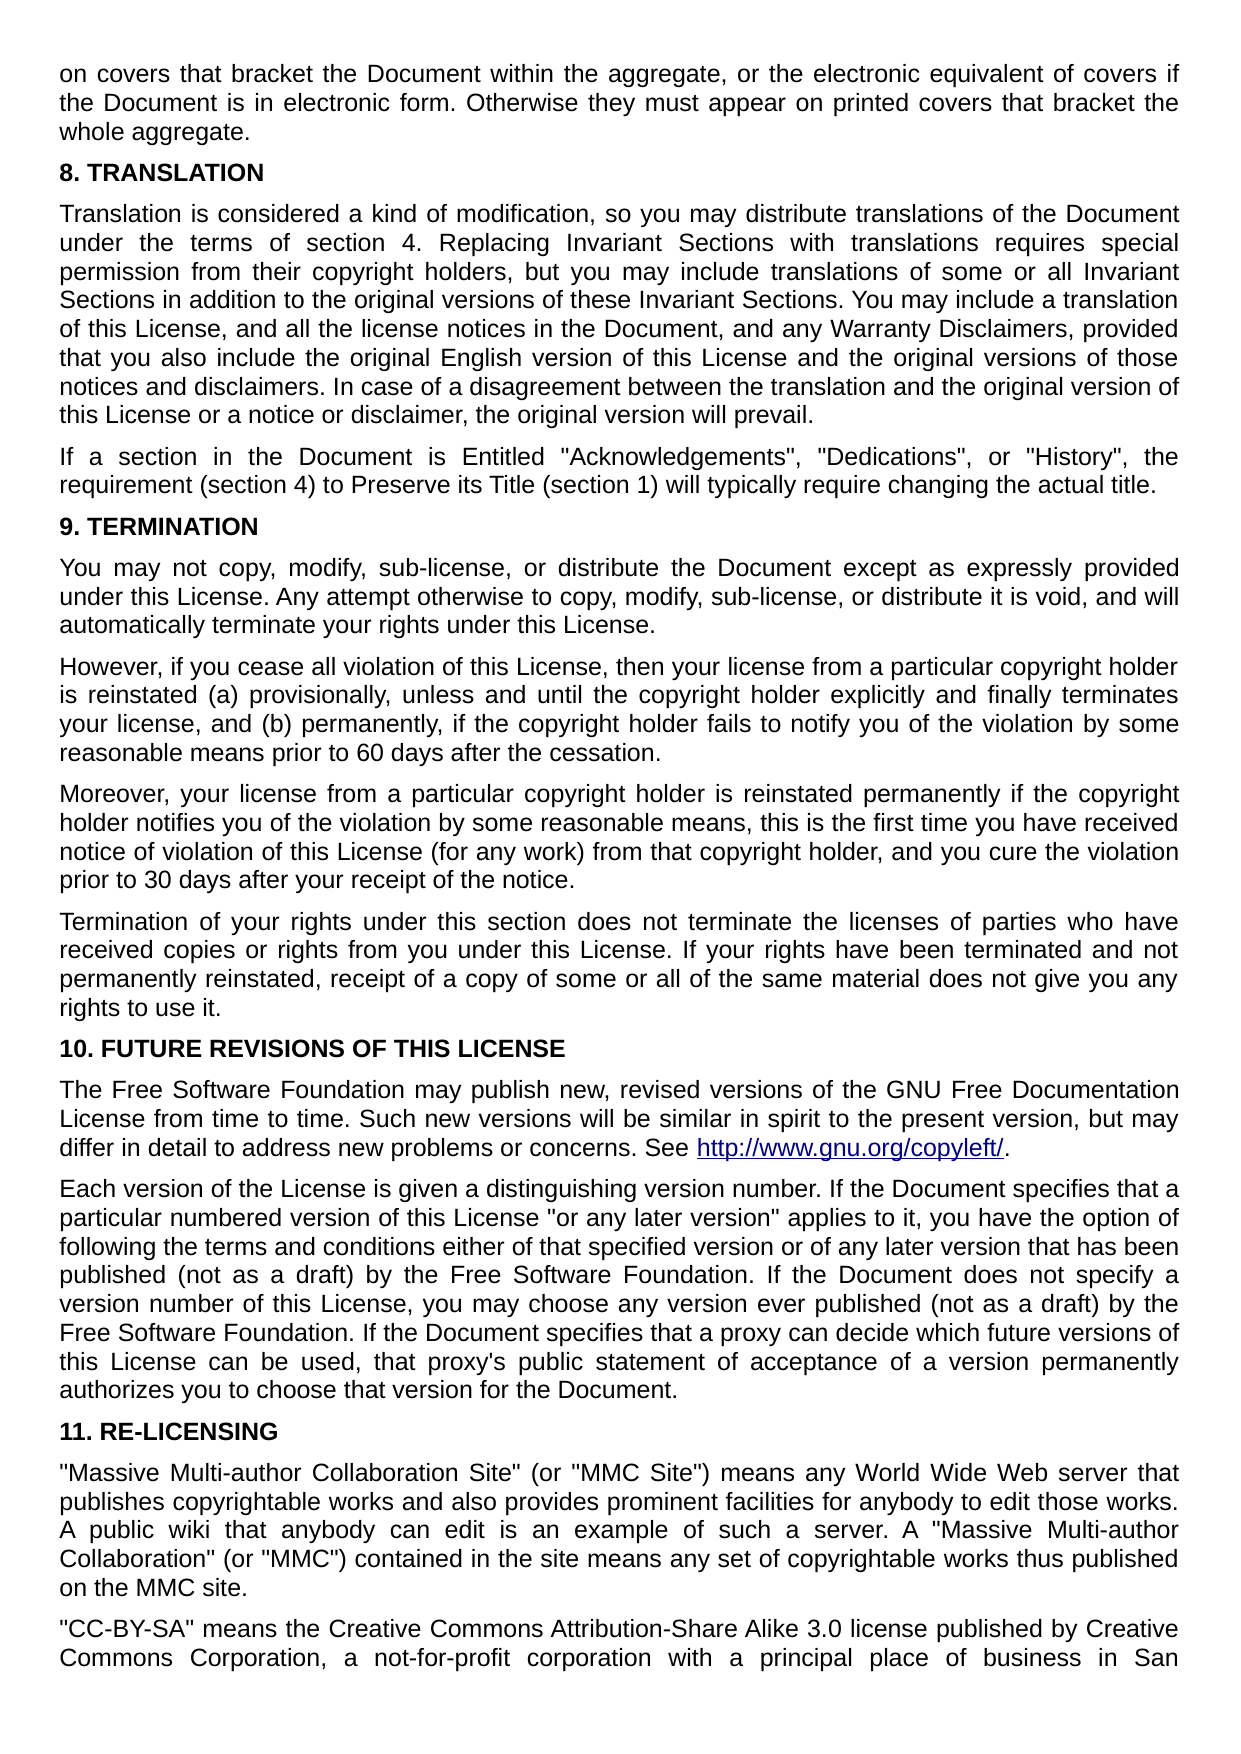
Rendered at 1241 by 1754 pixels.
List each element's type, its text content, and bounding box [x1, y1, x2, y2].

text Each version of the License is given a distinguishing version number. If the Document specifies that a particular numbered version of this License "or any later version" applies to it, you have the option of following the terms and conditions either of that specified version or of any later version that has been published (not as a draft) by the Free Software Foundation. If the Document does not specify a version number of this License, you may choose any version ever published (not as a draft) by the Free Software Foundation. If the Document specifies that a proxy can decide which future versions of this License can be used, that proxy's public statement of acceptance of a version permanently authorizes you to choose that version for the Document. [59, 1174, 1181, 1404]
text If a section in the Document is Entitled "Acknowledgements", "Dedications", or "History", the requirement (section 4) to Preserve its Title (section 1) will typically require changing the actual title. [59, 442, 1181, 499]
text However, if you cease all violation of this License, then your license from a particular copyright holder is reinstated (a) provisionally, unless and until the copyright holder explicitly and finally terminates your license, and (b) permanently, if the copyright holder fails to notify you of the violation by some reasonable means prior to 60 days after the cessation. [59, 652, 1181, 767]
text Moreover, your license from a particular copyright holder is reinstated permanently if the copyright holder notifies you of the violation by some reasonable means, this is the first time you have received notice of violation of this License (for any work) from that copyright holder, and you cure the violation prior to 30 days after your receipt of the notice. [59, 779, 1181, 894]
text 10. FUTURE REVISIONS OF THIS LICENSE [59, 1034, 1181, 1063]
text 9. TERMINATION [59, 512, 1181, 540]
text "Massive Multi-author Collaboration Site" (or "MMC Site") means any World Wide Web server that publishes copyrightable works and also provides prominent facilities for anybody to edit those works. A public wiki that anybody can edit is an example of such a server. A "Massive Multi-author Collaboration" (or "MMC") contained in the site means any set of copyrightable works thus published on the MMC site. [59, 1458, 1181, 1602]
text 11. RE-LICENSING [59, 1417, 1181, 1445]
text 8. TRANSLATION [59, 158, 1181, 187]
text The Free Software Foundation may publish new, revised versions of the GNU Free Documentation License from time to time. Such new versions will be similar in spirit to the present version, but may differ in detail to address new problems or concerns. See http://www.gnu.org/copyleft/. [59, 1075, 1181, 1162]
text "CC-BY-SA" means the Creative Commons Attribution-Share Alike 3.0 license published by Creative Commons Corporation, a not-for-profit corporation with a principal place of business in San [59, 1614, 1181, 1672]
text You may not copy, modify, sub-license, or distribute the Document except as expressly provided under this License. Any attempt otherwise to copy, modify, sub-license, or distribute it is void, and will automatically terminate your rights under this License. [59, 553, 1181, 639]
text Translation is considered a kind of modification, so you may distribute translations of the Document under the terms of section 4. Replacing Invariant Sections with translations requires special permission from their copyright holders, but you may include translations of some or all Invariant Sections in addition to the original versions of these Invariant Sections. You may include a translation of this License, and all the license notices in the Document, and any Warranty Disclaimers, provided that you also include the original English version of this License and the original versions of those notices and disclaimers. In case of a disagreement between the translation and the original version of this License or a notice or disclaimer, the original version will prevail. [59, 199, 1181, 429]
text Termination of your rights under this section does not terminate the licenses of parties who have received copies or rights from you under this License. If your rights have been terminated and not permanently reinstated, receipt of a copy of some or all of the same material does not give you any rights to use it. [59, 907, 1181, 1022]
text on covers that bracket the Document within the aggregate, or the electronic equivalent of covers if the Document is in electronic form. Otherwise they must appear on printed covers that bracket the whole aggregate. [59, 59, 1181, 145]
